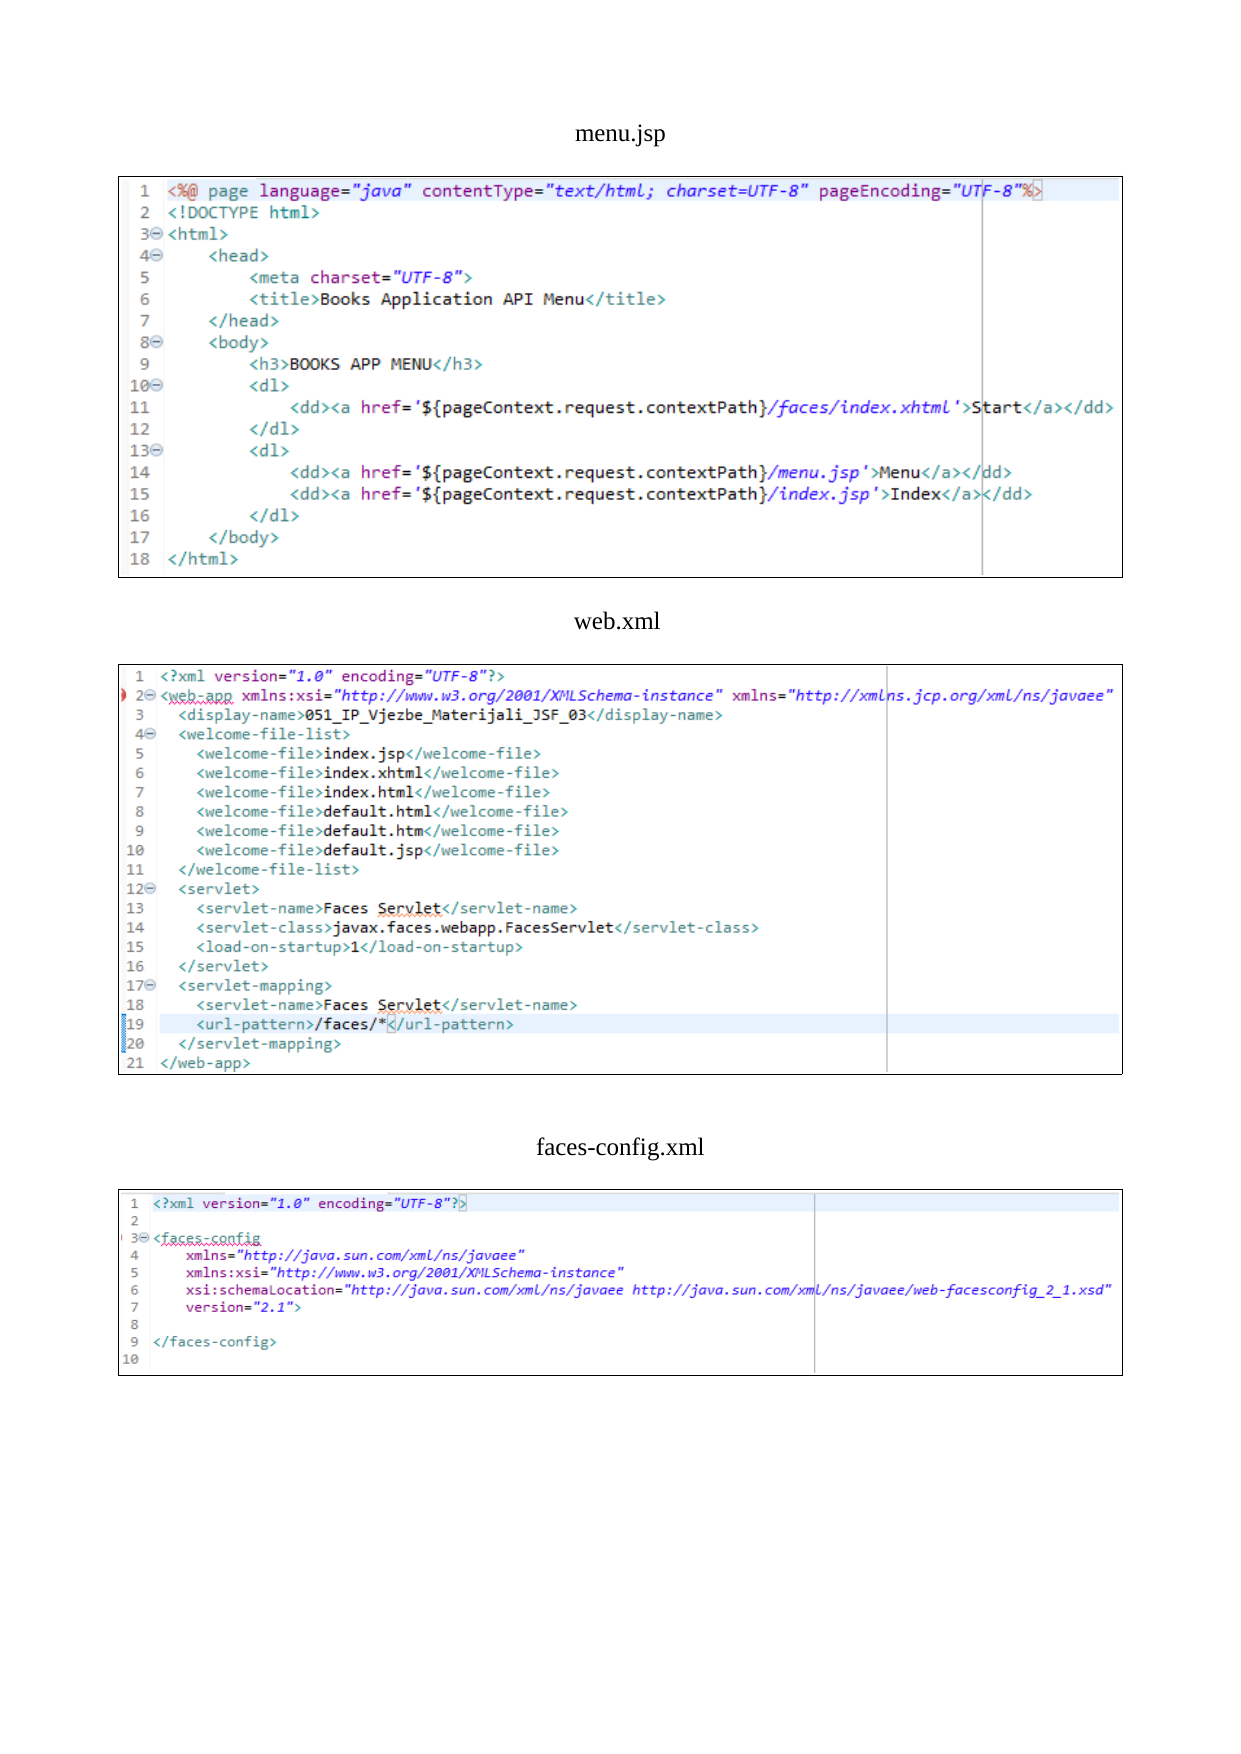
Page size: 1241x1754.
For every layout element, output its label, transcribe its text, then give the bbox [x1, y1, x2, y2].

text web.xml [118, 606, 1122, 635]
picture [121, 666, 1119, 1072]
picture [121, 178, 1119, 575]
text menu.jsp [118, 118, 1122, 147]
picture [121, 1192, 1119, 1373]
text faces-config.xml [118, 1132, 1122, 1161]
